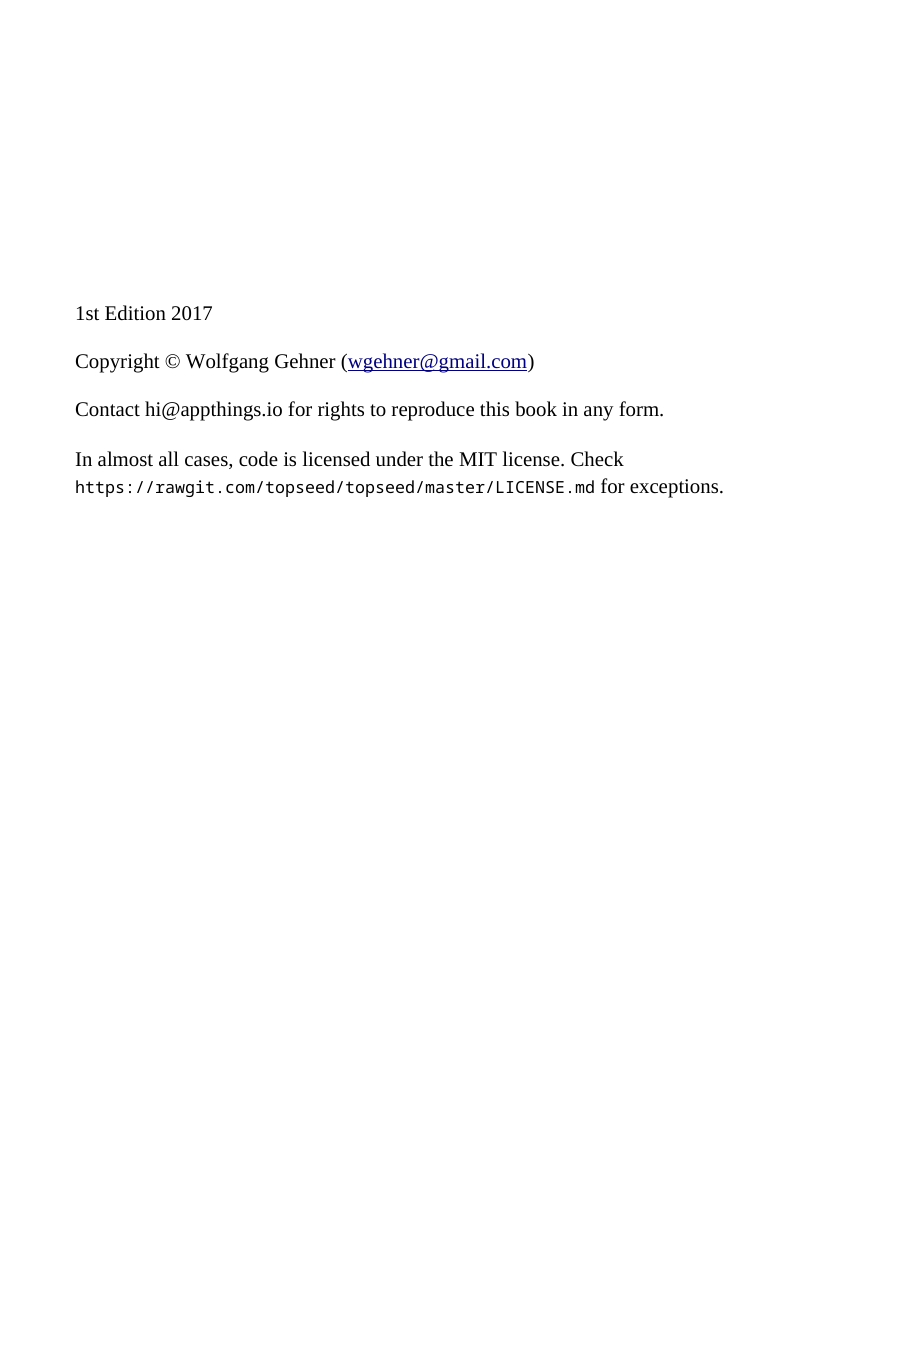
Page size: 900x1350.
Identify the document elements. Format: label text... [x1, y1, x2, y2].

text 1st Edition 2017 [75, 301, 780, 325]
text In almost all cases, code is licensed under the MIT license. Check https://rawgit.com/topseed/topseed/master/LICENSE.md for exceptions. [75, 445, 780, 499]
text Contact hi@appthings.io for rights to reproduce this book in any form. [75, 397, 780, 421]
text Copyright © Wolfgang Gehner (wgehner@gmail.com) [75, 349, 780, 373]
